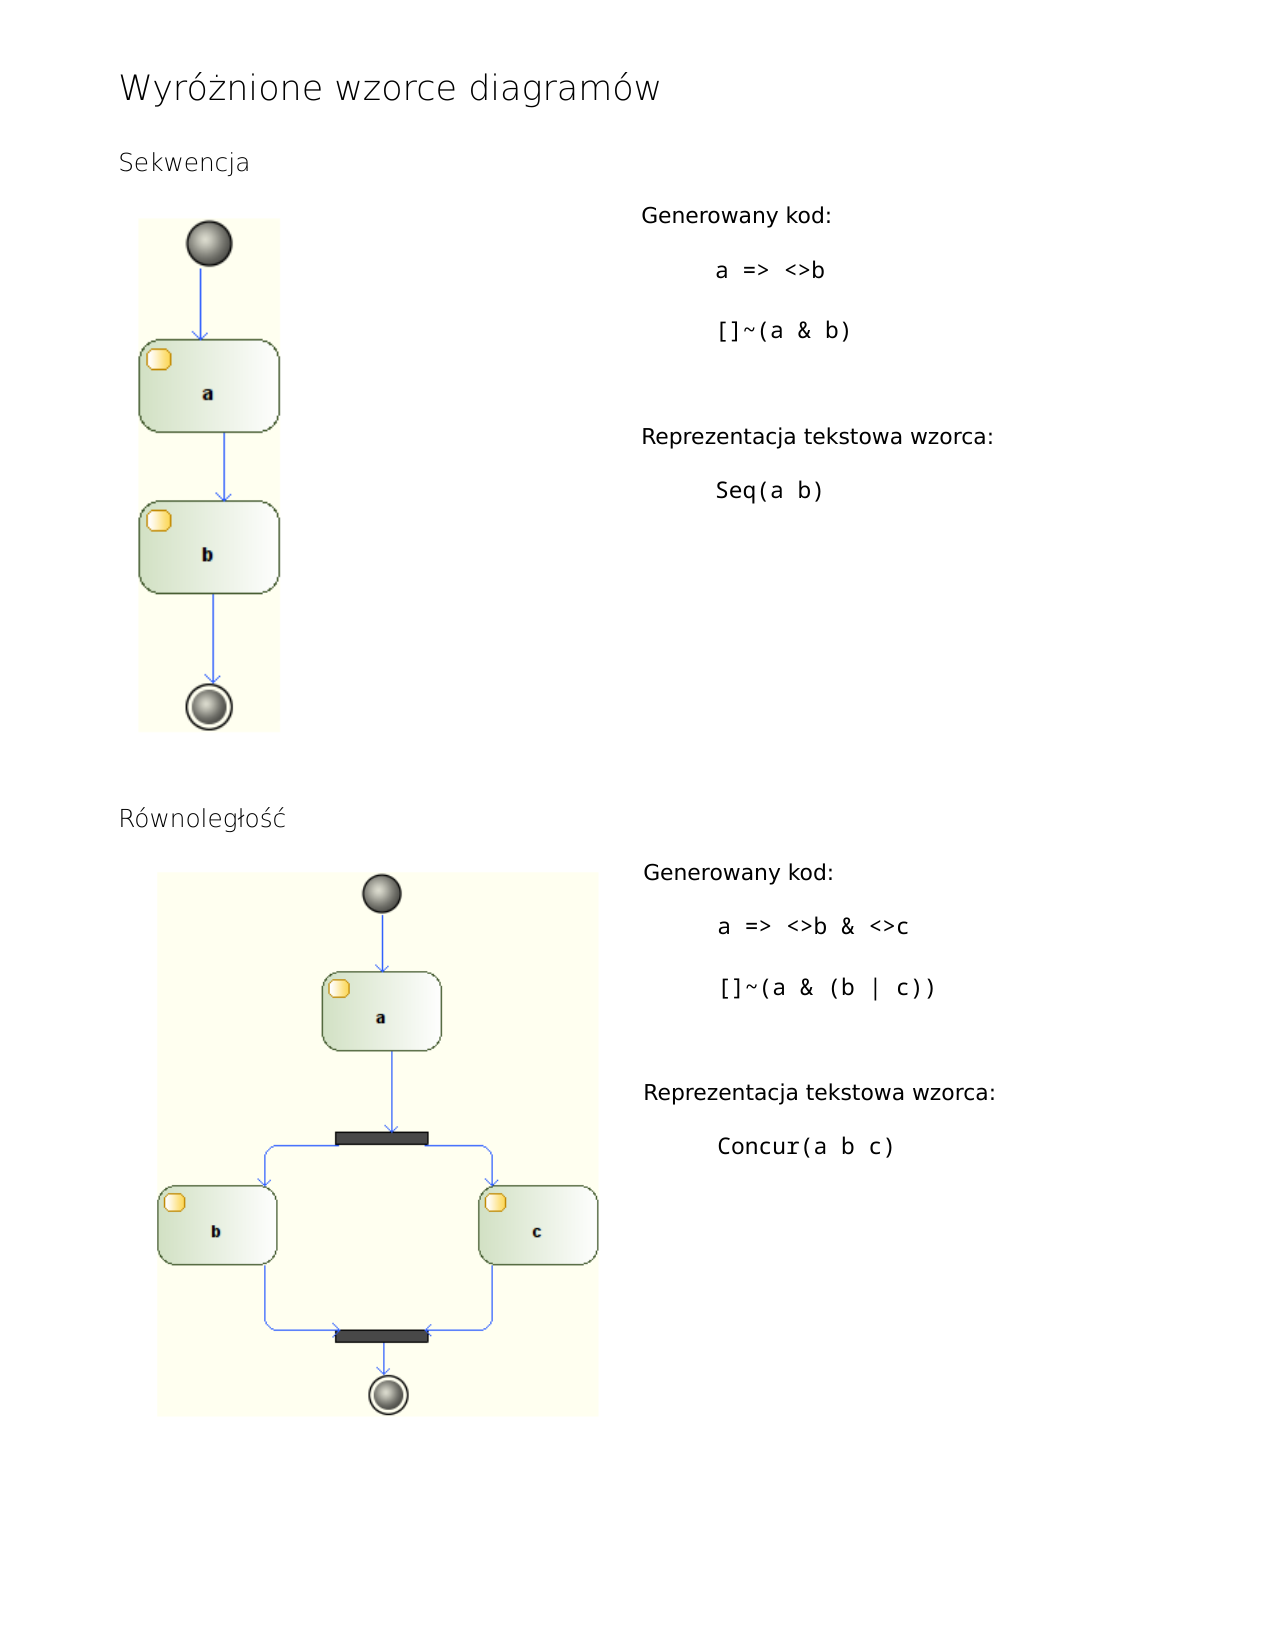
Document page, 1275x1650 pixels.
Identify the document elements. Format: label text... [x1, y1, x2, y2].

table_header [118, 198, 635, 753]
picture [123, 203, 296, 748]
subtitle Sekwencja [118, 148, 1157, 177]
subtitle Równoległość [118, 804, 1157, 833]
table_header Generowany kod: a => <>b & <>c []~(a & (b | c)) Reprezentacja tekstowa wzorca: Concur(a b c) [638, 854, 1157, 1473]
table_header Generowany kod: a => <>b []~(a & b) Reprezentacja tekstowa wzorca: Seq(a b) [635, 198, 1157, 753]
subtitle Wyróżnione wzorce diagramów [118, 68, 1157, 108]
table_header [118, 854, 637, 1473]
picture [144, 859, 612, 1430]
